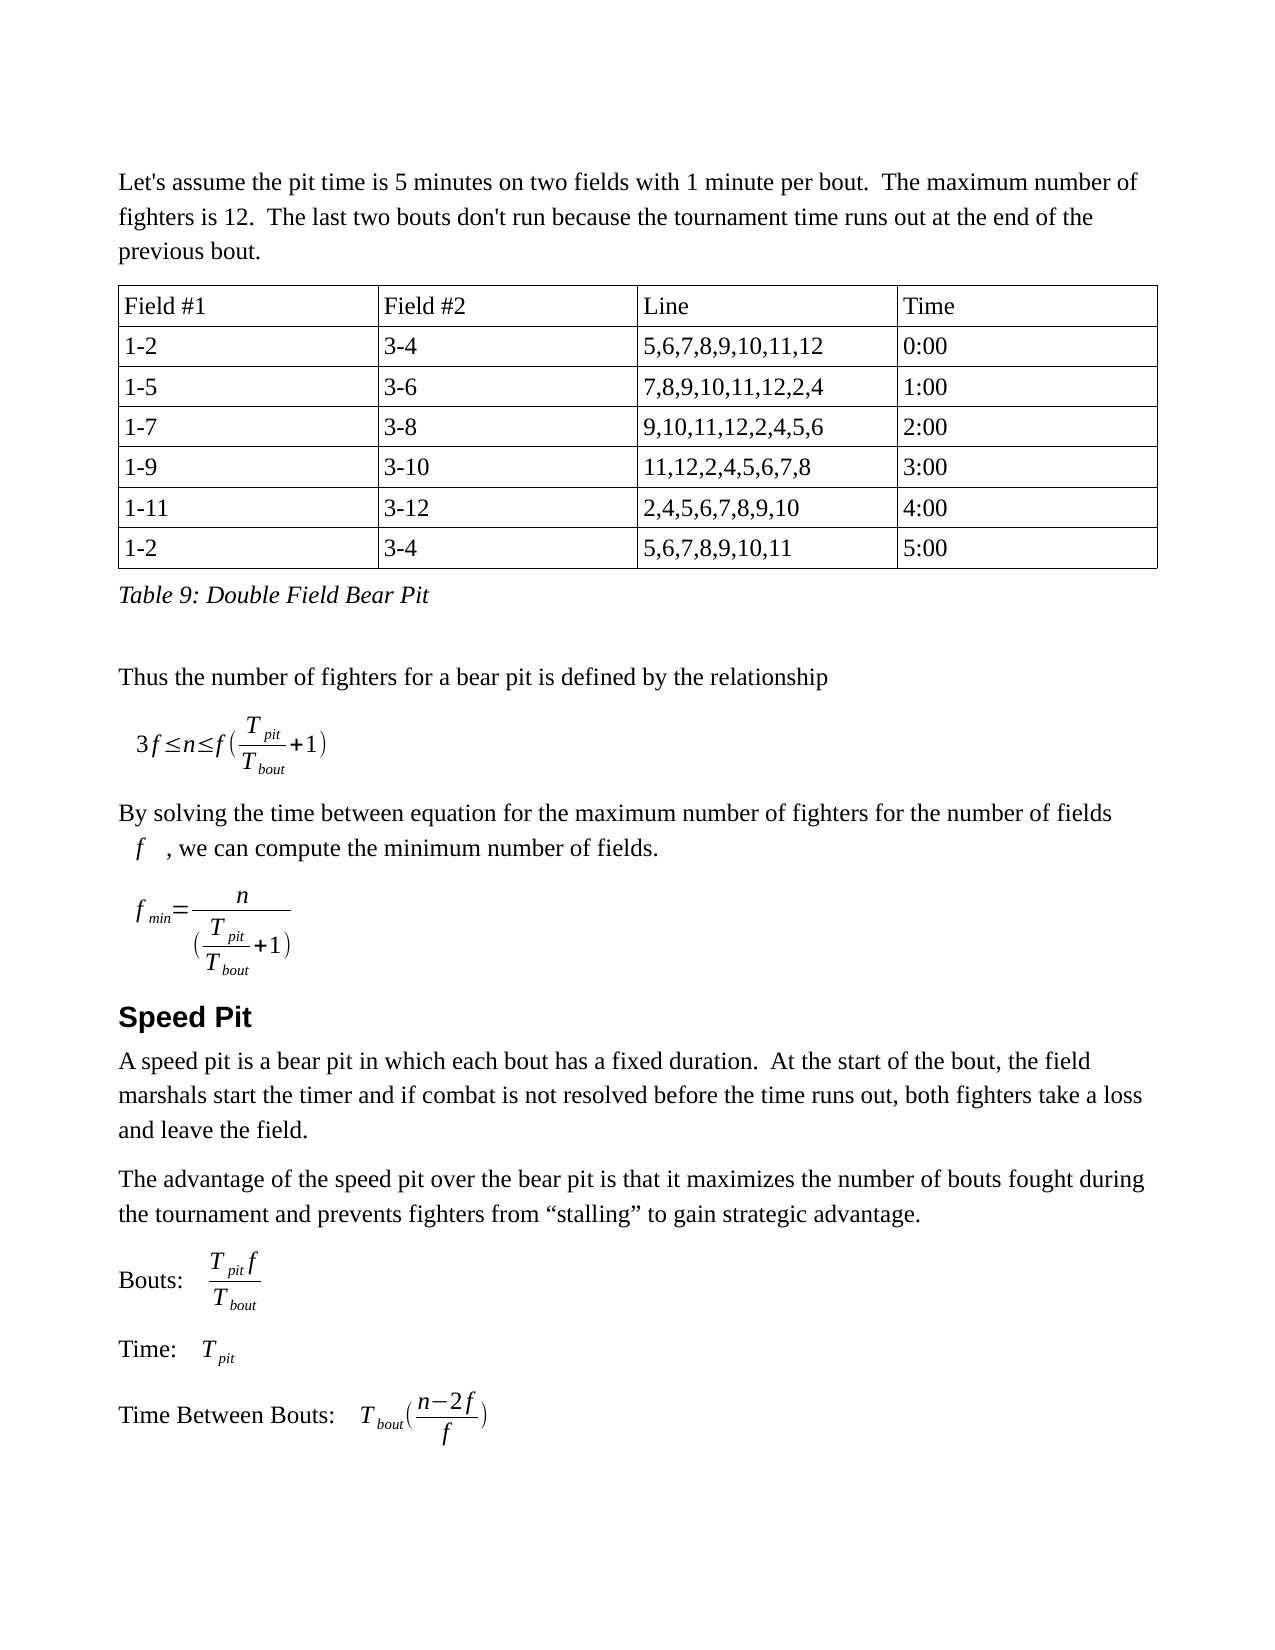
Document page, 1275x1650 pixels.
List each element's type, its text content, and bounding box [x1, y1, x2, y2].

text Bouts: [118, 1248, 1157, 1314]
table_header Time [898, 286, 1157, 326]
table_cell 1-9 [119, 447, 378, 487]
table_cell 1-5 [119, 367, 378, 406]
table_cell 3-4 [379, 528, 637, 567]
table_cell 3-4 [379, 327, 637, 366]
table_cell 4:00 [898, 488, 1157, 527]
table_cell 7,8,9,10,11,12,2,4 [638, 367, 897, 406]
table_cell 5:00 [898, 528, 1157, 567]
text The advantage of the speed pit over the bear pit is that it maximizes the number of bouts fought during the tournament and prevents fighters from “stalling” to gain strategic advantage. [118, 1164, 1157, 1227]
table_header Field #1 [119, 286, 378, 326]
text Time: [118, 1334, 1157, 1367]
text Let's assume the pit time is 5 minutes on two fields with 1 minute per bout. The maximum number of fighters is 12. The last two bouts don't run because the tournament time runs out at the end of the previous bout. [118, 167, 1157, 265]
table_cell 3-10 [379, 447, 637, 487]
table_cell 2,4,5,6,7,8,9,10 [638, 488, 897, 527]
table_cell 1-2 [119, 327, 378, 366]
subtitle Speed Pit [118, 1000, 1157, 1034]
table_cell 3-8 [379, 407, 637, 446]
text Table 10: Double Field Bear Pit [118, 580, 1157, 609]
table_cell 5,6,7,8,9,10,11,12 [638, 327, 897, 366]
table_cell 11,12,2,4,5,6,7,8 [638, 447, 897, 487]
table_cell 9,10,11,12,2,4,5,6 [638, 407, 897, 446]
text Time Between Bouts: [118, 1387, 1157, 1446]
table_header Line [638, 286, 897, 326]
text Thus the number of fighters for a bear pit is defined by the relationship [118, 662, 1157, 691]
table_cell 5,6,7,8,9,10,11 [638, 528, 897, 567]
table_header Field #2 [379, 286, 637, 326]
table_cell 0:00 [898, 327, 1157, 366]
table_cell 1:00 [898, 367, 1157, 406]
text By solving the time between equation for the maximum number of fighters for the number of fields , we can compute the minimum number of fields. [118, 798, 1157, 862]
text A speed pit is a bear pit in which each bout has a fixed duration. At the start of the bout, the field marshals start the timer and if combat is not resolved before the time runs out, both fighters take a loss and leave the field. [118, 1046, 1157, 1144]
table_cell 2:00 [898, 407, 1157, 446]
table_cell 3-12 [379, 488, 637, 527]
table_cell 3-6 [379, 367, 637, 406]
table_cell 1-7 [119, 407, 378, 446]
table_cell 1-11 [119, 488, 378, 527]
table_cell 1-2 [119, 528, 378, 567]
table_cell 3:00 [898, 447, 1157, 487]
